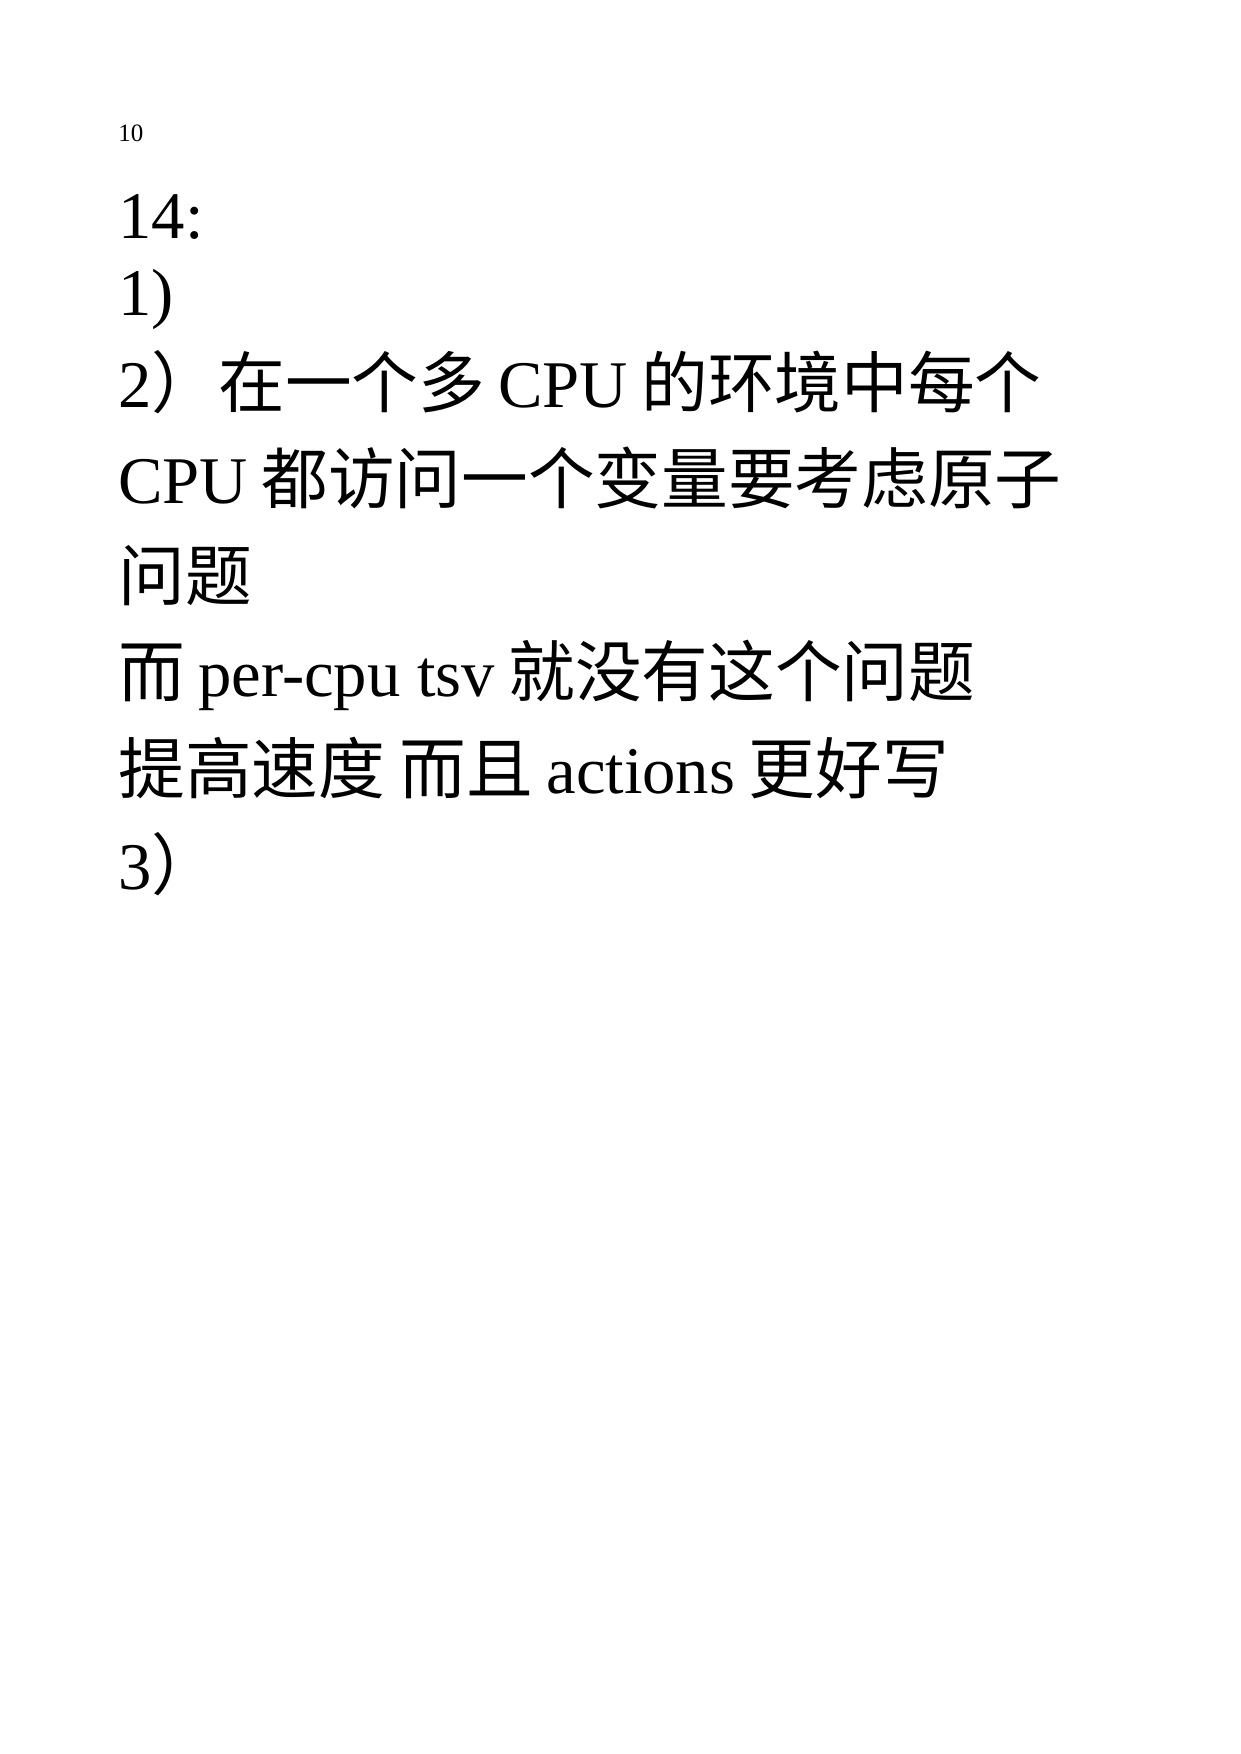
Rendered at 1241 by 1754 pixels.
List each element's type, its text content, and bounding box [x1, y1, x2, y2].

text 3） [118, 812, 1122, 909]
text 提高速度 而且actions更好写 [118, 716, 1122, 812]
text 而per-cpu tsv就没有这个问题 [118, 619, 1122, 716]
text 2）在一个多CPU的环境中每个CPU都访问一个变量要考虑原子问题 [118, 330, 1122, 619]
text 1) [118, 253, 1122, 330]
text 14: [118, 176, 1122, 253]
